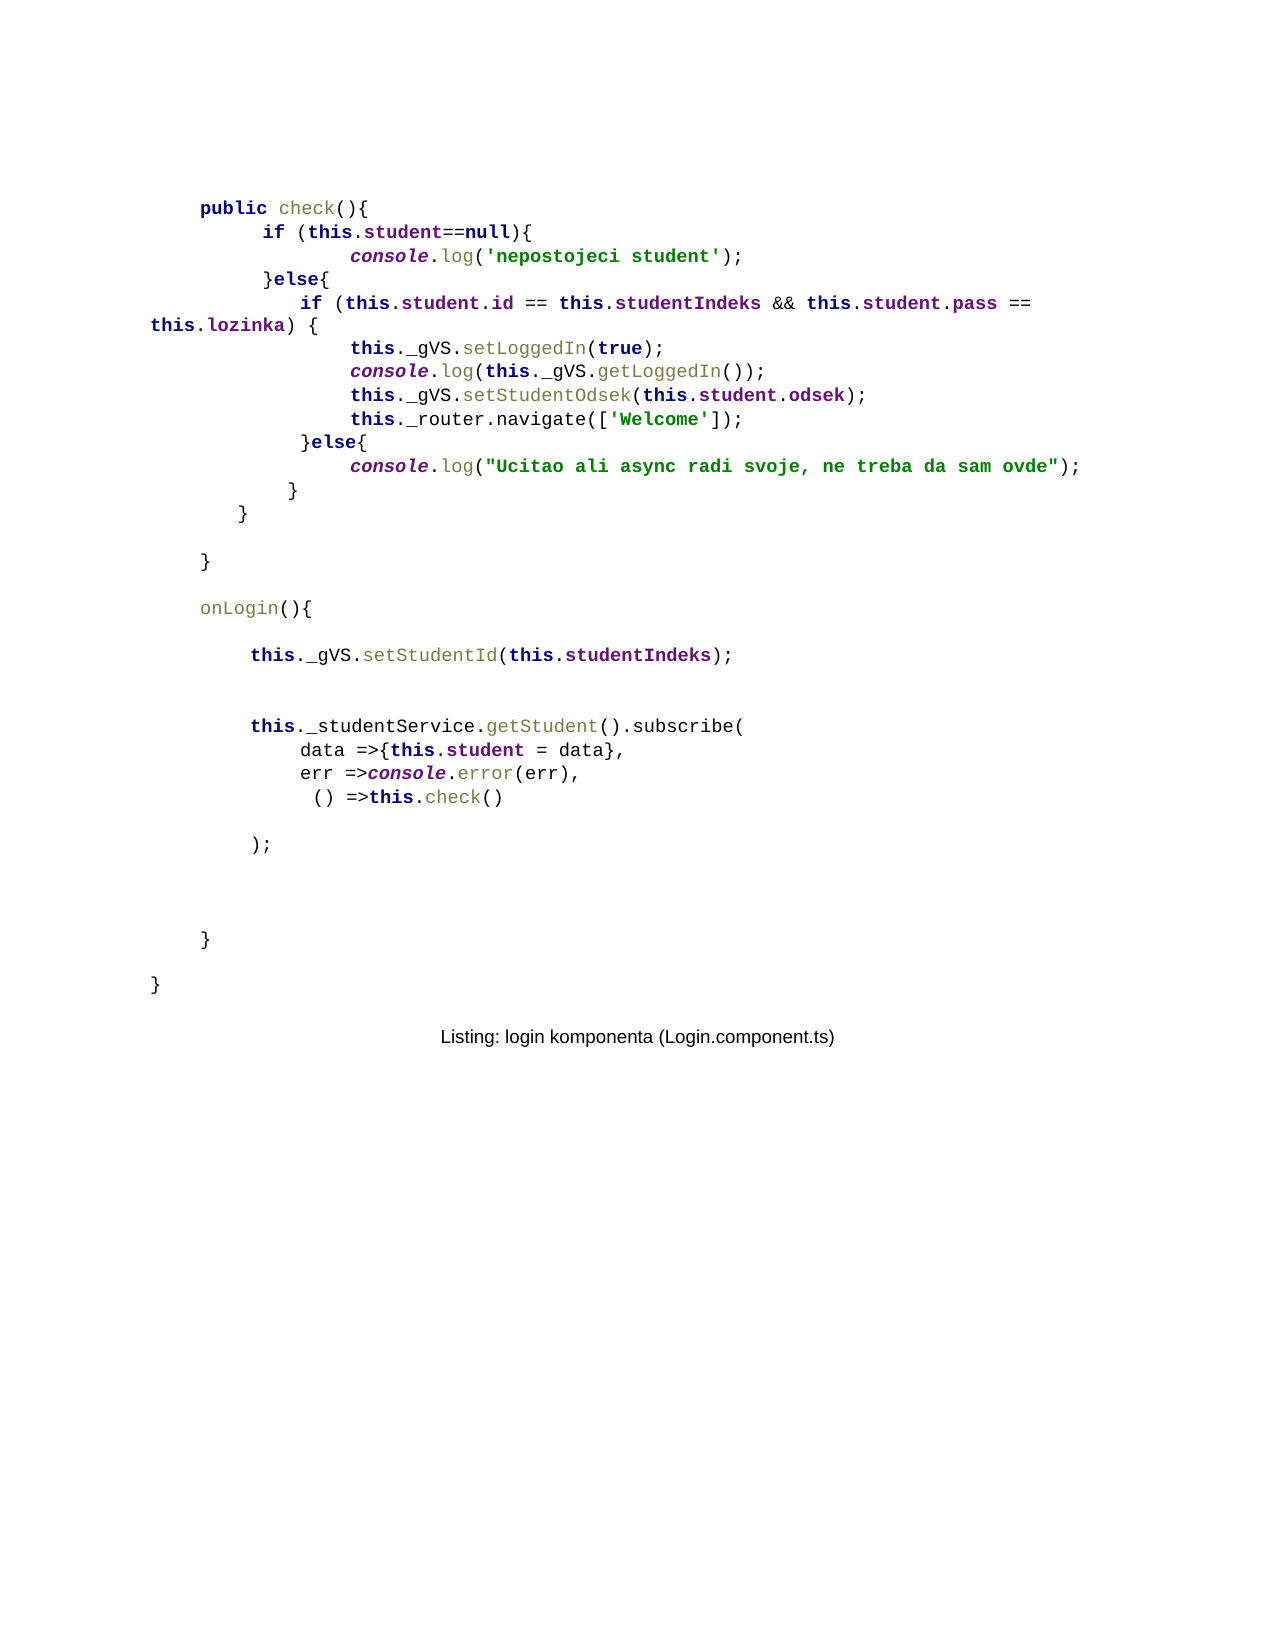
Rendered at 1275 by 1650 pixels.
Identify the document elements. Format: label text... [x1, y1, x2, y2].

text onLogin(){ [150, 597, 1125, 621]
text this._gVS.setStudentOdsek(this.student.odsek); [150, 384, 1125, 408]
text if (this.student==null){ [150, 221, 1125, 244]
text this._gVS.setStudentId(this.studentIndeks); [150, 644, 1125, 668]
text data =>{this.student = data}, [150, 739, 1125, 762]
text Listing: login komponenta (Login.component.ts) [150, 1026, 1125, 1047]
text }else{ [150, 431, 1125, 455]
text public check(){ [150, 197, 1125, 221]
text }else{ [150, 268, 1125, 292]
text } [150, 502, 1125, 526]
text } [150, 975, 1125, 996]
text } [150, 928, 1125, 952]
text console.log("Ucitao ali async radi svoje, ne treba da sam ovde"); [150, 455, 1125, 479]
text err =>console.error(err), [150, 762, 1125, 786]
text () =>this.check() [150, 786, 1125, 810]
text } [150, 479, 1125, 502]
text } [150, 549, 1125, 573]
text console.log('nepostojeci student'); [150, 244, 1125, 268]
text this._studentService.getStudent().subscribe( [150, 715, 1125, 739]
text console.log(this._gVS.getLoggedIn()); [150, 360, 1125, 384]
text if (this.student.id == this.studentIndeks && this.student.pass == this.lozinka) { [150, 292, 1125, 337]
text this._gVS.setLoggedIn(true); [150, 337, 1125, 360]
text ); [150, 833, 1125, 857]
text this._router.navigate(['Welcome']); [150, 408, 1125, 431]
